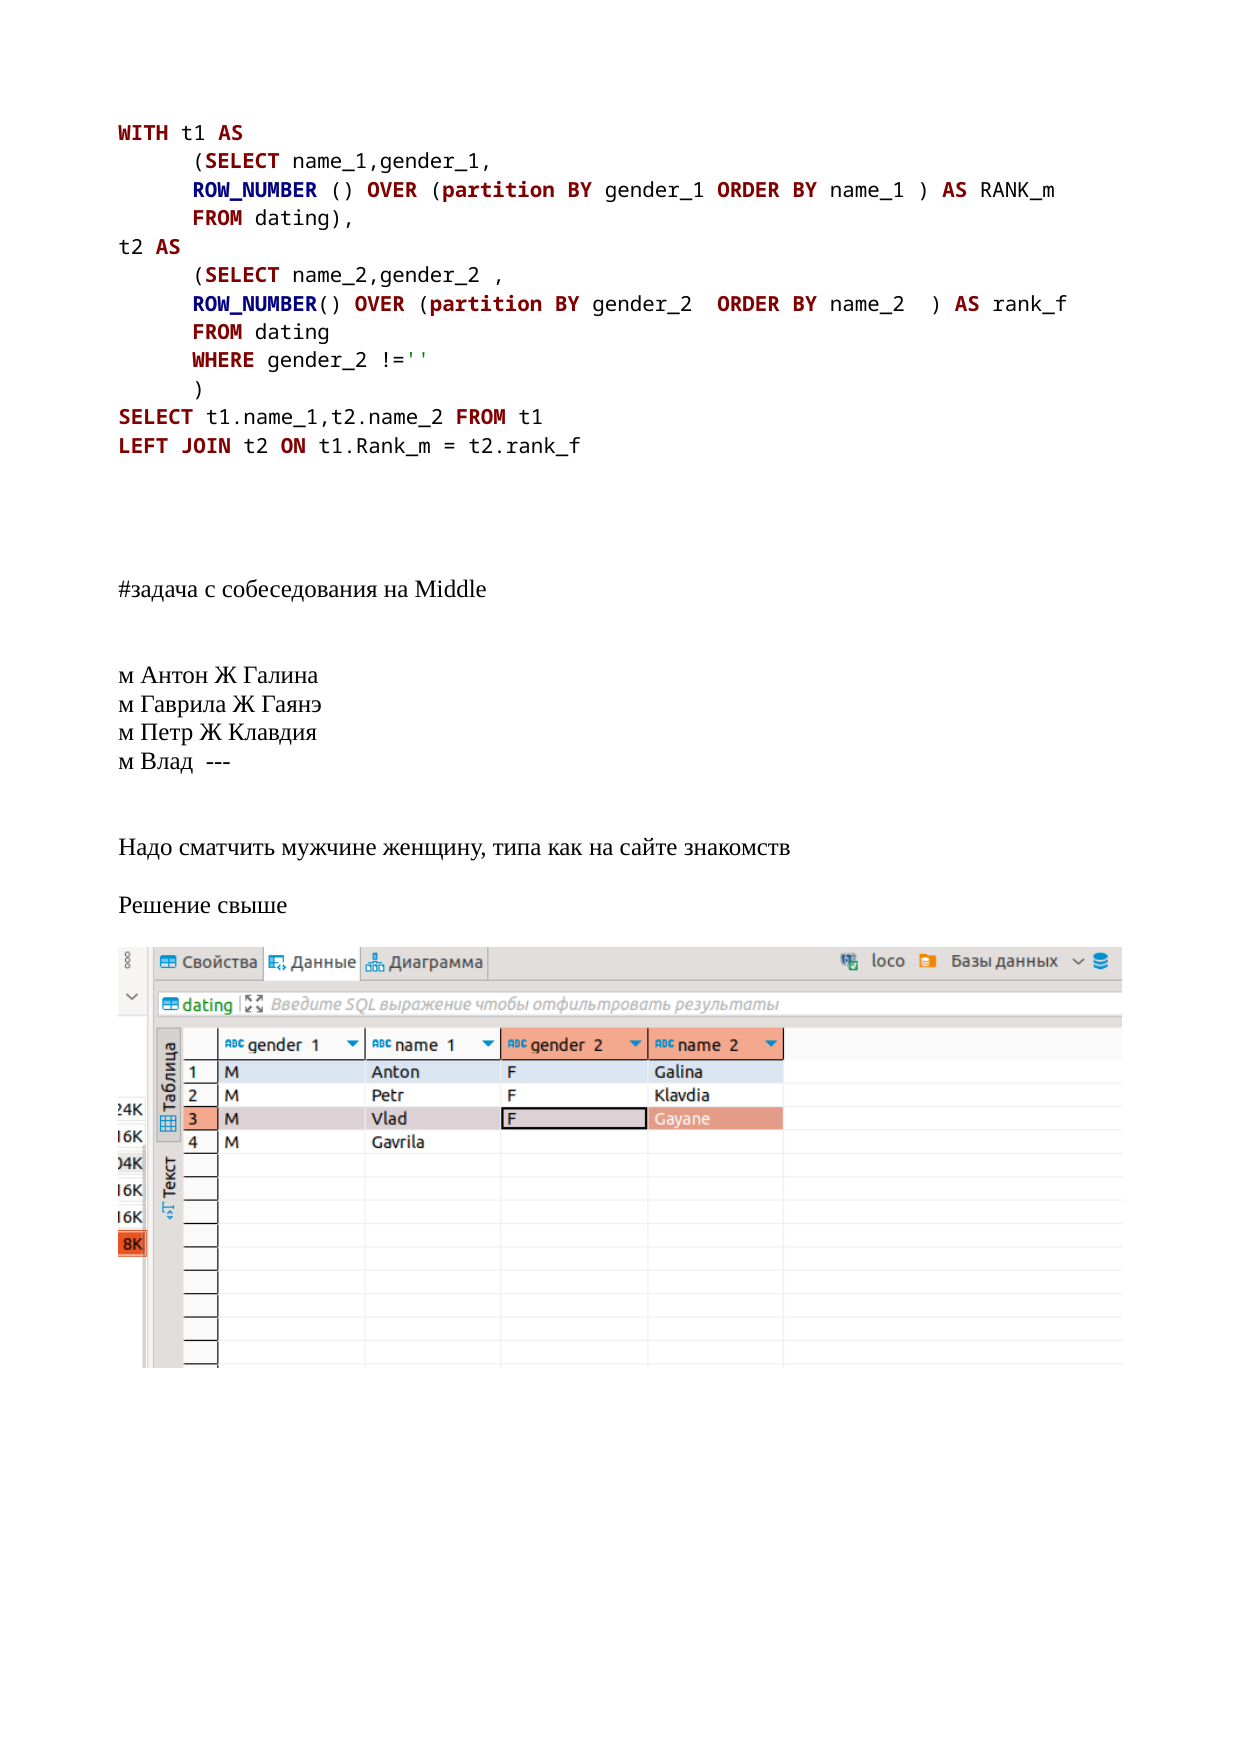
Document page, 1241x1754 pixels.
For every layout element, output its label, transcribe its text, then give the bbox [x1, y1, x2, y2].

text LEFT JOIN t2 ON t1.Rank_m = t2.rank_f [118, 431, 1122, 459]
picture [118, 947, 1123, 1368]
text WHERE gender_2 !='' [118, 346, 1122, 374]
text Решение свыше [118, 890, 1122, 919]
text Надо сматчить мужчине женщину, типа как на сайте знакомств [118, 832, 1122, 861]
text м Антон Ж Галина [118, 660, 1122, 689]
text FROM dating [118, 317, 1122, 346]
text FROM dating), [118, 203, 1122, 232]
text м Петр Ж Клавдия [118, 717, 1122, 746]
text ) [118, 374, 1122, 402]
text SELECT t1.name_1,t2.name_2 FROM t1 [118, 402, 1122, 431]
text (SELECT name_2,gender_2 , [118, 260, 1122, 289]
text #задача с собеседования на Middle [118, 574, 1122, 602]
text м Гаврила Ж Гаянэ [118, 689, 1122, 717]
text WITH t1 AS [118, 118, 1122, 147]
text t2 AS [118, 232, 1122, 260]
text м Влад --- [118, 746, 1122, 775]
text (SELECT name_1,gender_1, [118, 147, 1122, 175]
text ROW_NUMBER () OVER (partition BY gender_1 ORDER BY name_1 ) AS RANK_m [118, 175, 1122, 203]
text ROW_NUMBER() OVER (partition BY gender_2 ORDER BY name_2 ) AS rank_f [118, 289, 1122, 317]
